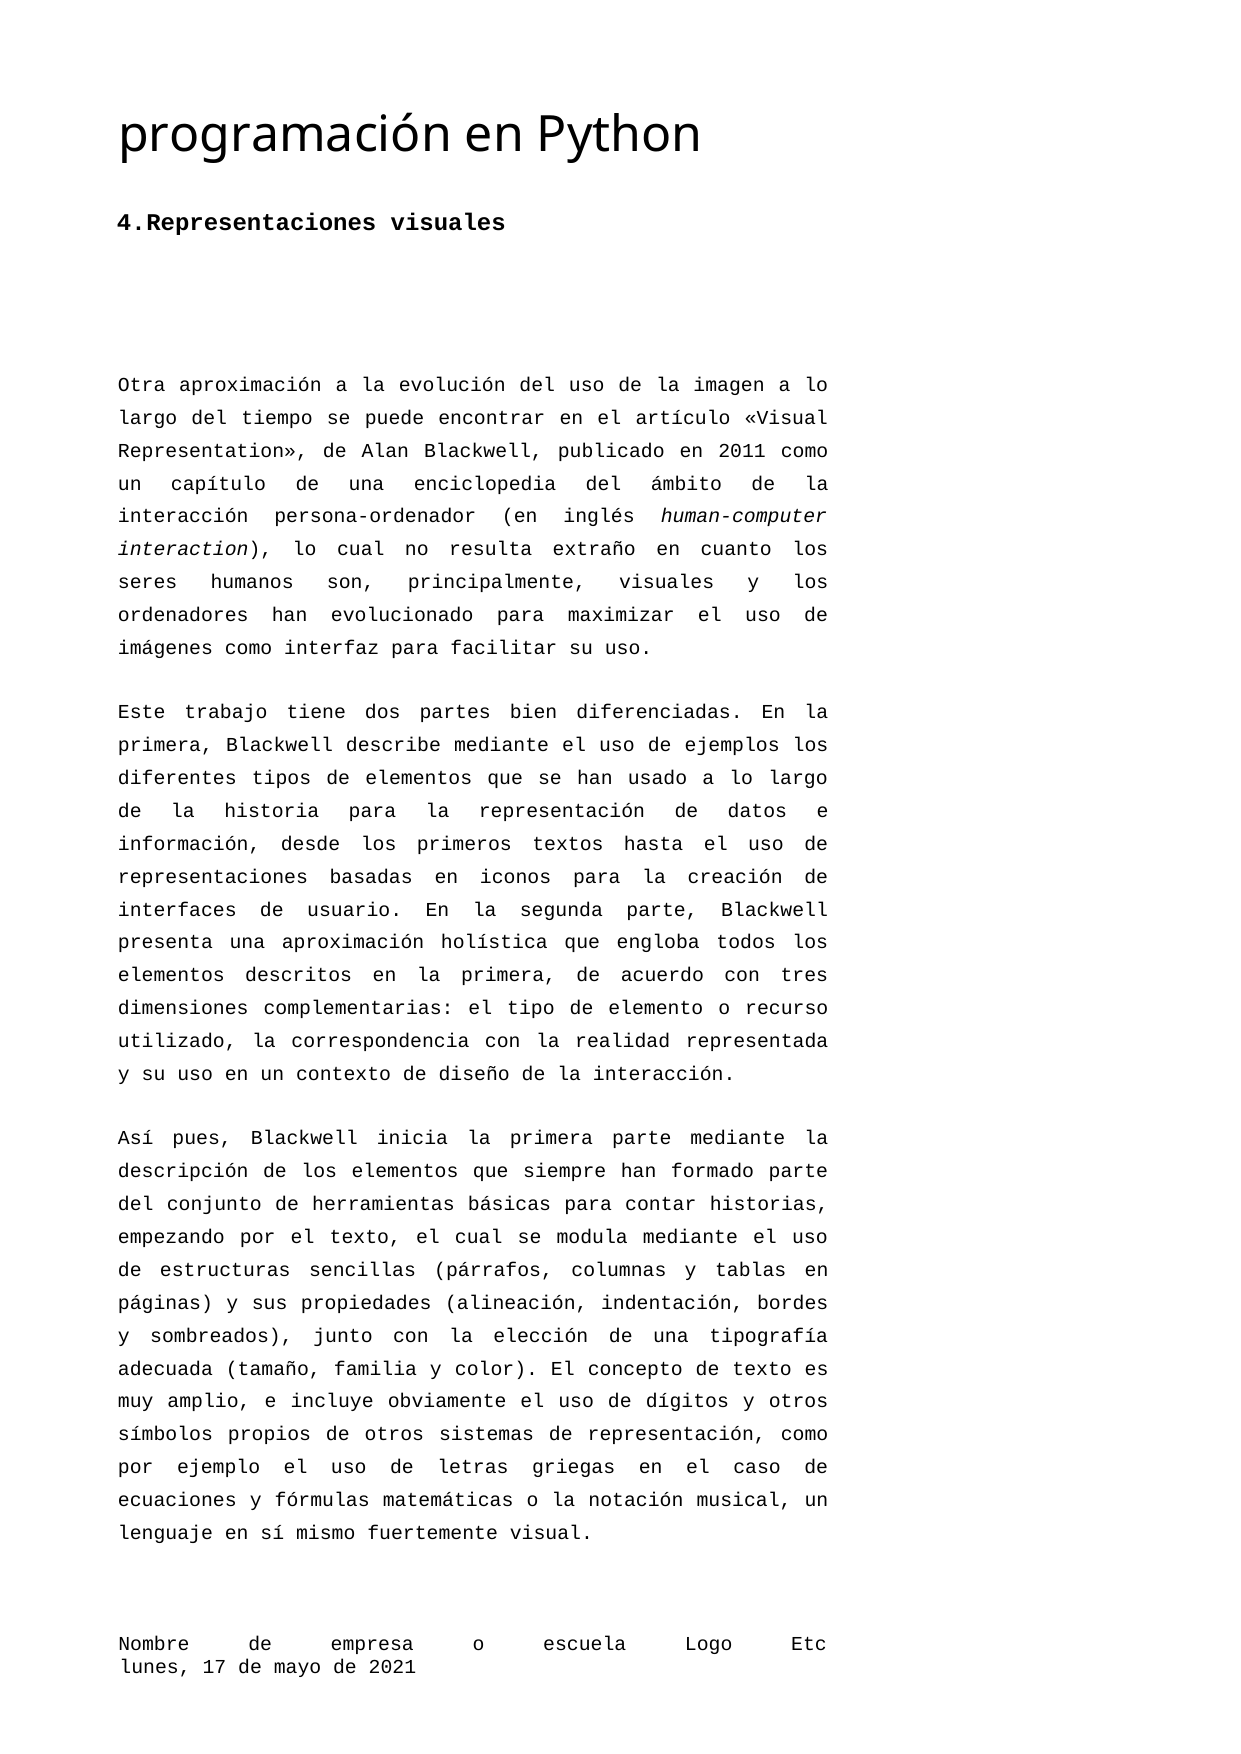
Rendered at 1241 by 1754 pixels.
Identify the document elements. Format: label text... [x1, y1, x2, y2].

text Este trabajo tiene dos partes bien diferenciadas. En la primera, Blackwell describe mediante el uso de ejemplos los diferentes tipos de elementos que se han usado a lo largo de la historia para la representación de datos e información, desde los primeros textos hasta el uso de representaciones basadas en iconos para la creación de interfaces de usuario. En la segunda parte, Blackwell presenta una aproximación holística que engloba todos los elementos descritos en la primera, de acuerdo con tres dimensiones complementarias: el tipo de elemento o recurso utilizado, la correspondencia con la realidad representada y su uso en un contexto de diseño de la interacción. [118, 702, 828, 1086]
subtitle Representaciones visuales [117, 210, 1107, 237]
text Otra aproximación a la evolución del uso de la imagen a lo largo del tiempo se puede encontrar en el artículo «Visual Representation», de Alan Blackwell, publicado en 2011 como un capítulo de una enciclopedia del ámbito de la interacción persona-ordenador (en inglés human-computer interaction), lo cual no resulta extraño en cuanto los seres humanos son, principalmente, visuales y los ordenadores han evolucionado para maximizar el uso de imágenes como interfaz para facilitar su uso. [118, 375, 828, 660]
text Así pues, Blackwell inicia la primera parte mediante la descripción de los elementos que siempre han formado parte del conjunto de herramientas básicas para contar historias, empezando por el texto, el cual se modula mediante el uso de estructuras sencillas (párrafos, columnas y tablas en páginas) y sus propiedades (alineación, indentación, bordes y sombreados), junto con la elección de una tipografía adecuada (tamaño, familia y color). El concepto de texto es muy amplio, e incluye obviamente el uso de dígitos y otros símbolos propios de otros sistemas de representación, como por ejemplo el uso de letras griegas en el caso de ecuaciones y fórmulas matemáticas o la notación musical, un lenguaje en sí mismo fuertemente visual. [118, 1128, 828, 1545]
